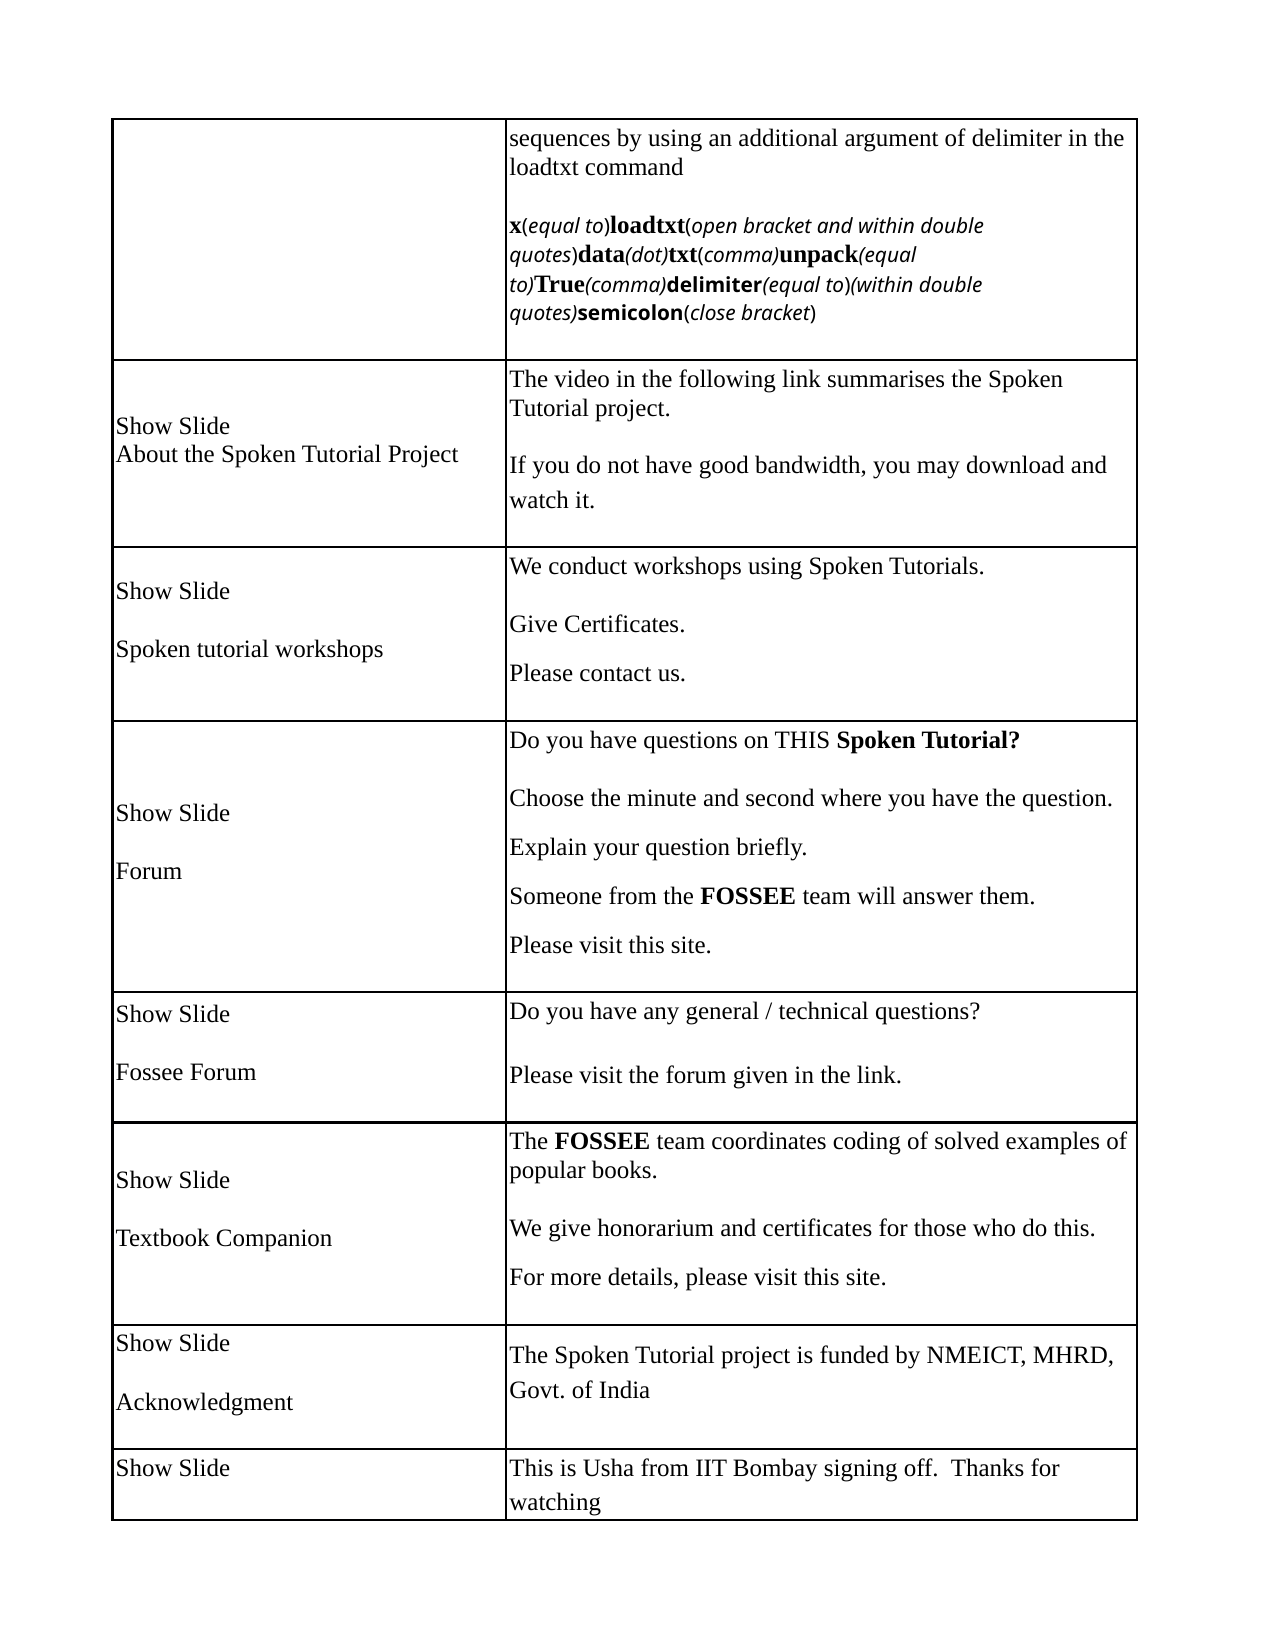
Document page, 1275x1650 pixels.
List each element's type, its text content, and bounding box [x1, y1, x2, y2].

table_cell Show Slide Forum [114, 722, 505, 991]
table_cell Show Slide Acknowledgment [114, 1326, 505, 1448]
table_cell Do you have any general / technical questions? Please visit the forum given in the link. [507, 993, 1136, 1121]
table_cell Show Slide [114, 1450, 505, 1519]
table_cell We conduct workshops using Spoken Tutorials. Give Certificates. Please contact us. [507, 548, 1136, 720]
table_cell Show Slide Spoken tutorial workshops [114, 548, 505, 720]
table_cell sequences by using an additional argument of delimiter in the loadtxt command x(equal to)loadtxt(open bracket and within double quotes)data(dot)txt(comma)unpack(equal to)True(comma)delimiter(equal to)(within double quotes)semicolon(close bracket) [507, 120, 1136, 359]
table_cell The video in the following link summarises the Spoken Tutorial project. If you do not have good bandwidth, you may download and watch it. [507, 361, 1136, 546]
table_cell [114, 120, 505, 359]
table_cell Do you have questions on THIS Spoken Tutorial? Choose the minute and second where you have the question. Explain your question briefly. Someone from the FOSSEE team will answer them. Please visit this site. [507, 722, 1136, 991]
table_cell The Spoken Tutorial project is funded by NMEICT, MHRD, Govt. of India [507, 1326, 1136, 1448]
table_cell Show Slide Textbook Companion [114, 1124, 505, 1323]
table_cell Show Slide Fossee Forum [114, 993, 505, 1121]
table_cell The FOSSEE team coordinates coding of solved examples of popular books. We give honorarium and certificates for those who do this. For more details, please visit this site. [507, 1124, 1136, 1323]
table_cell This is Usha from IIT Bombay signing off. Thanks for watching [507, 1450, 1136, 1519]
table_cell Show Slide About the Spoken Tutorial Project [114, 361, 505, 546]
